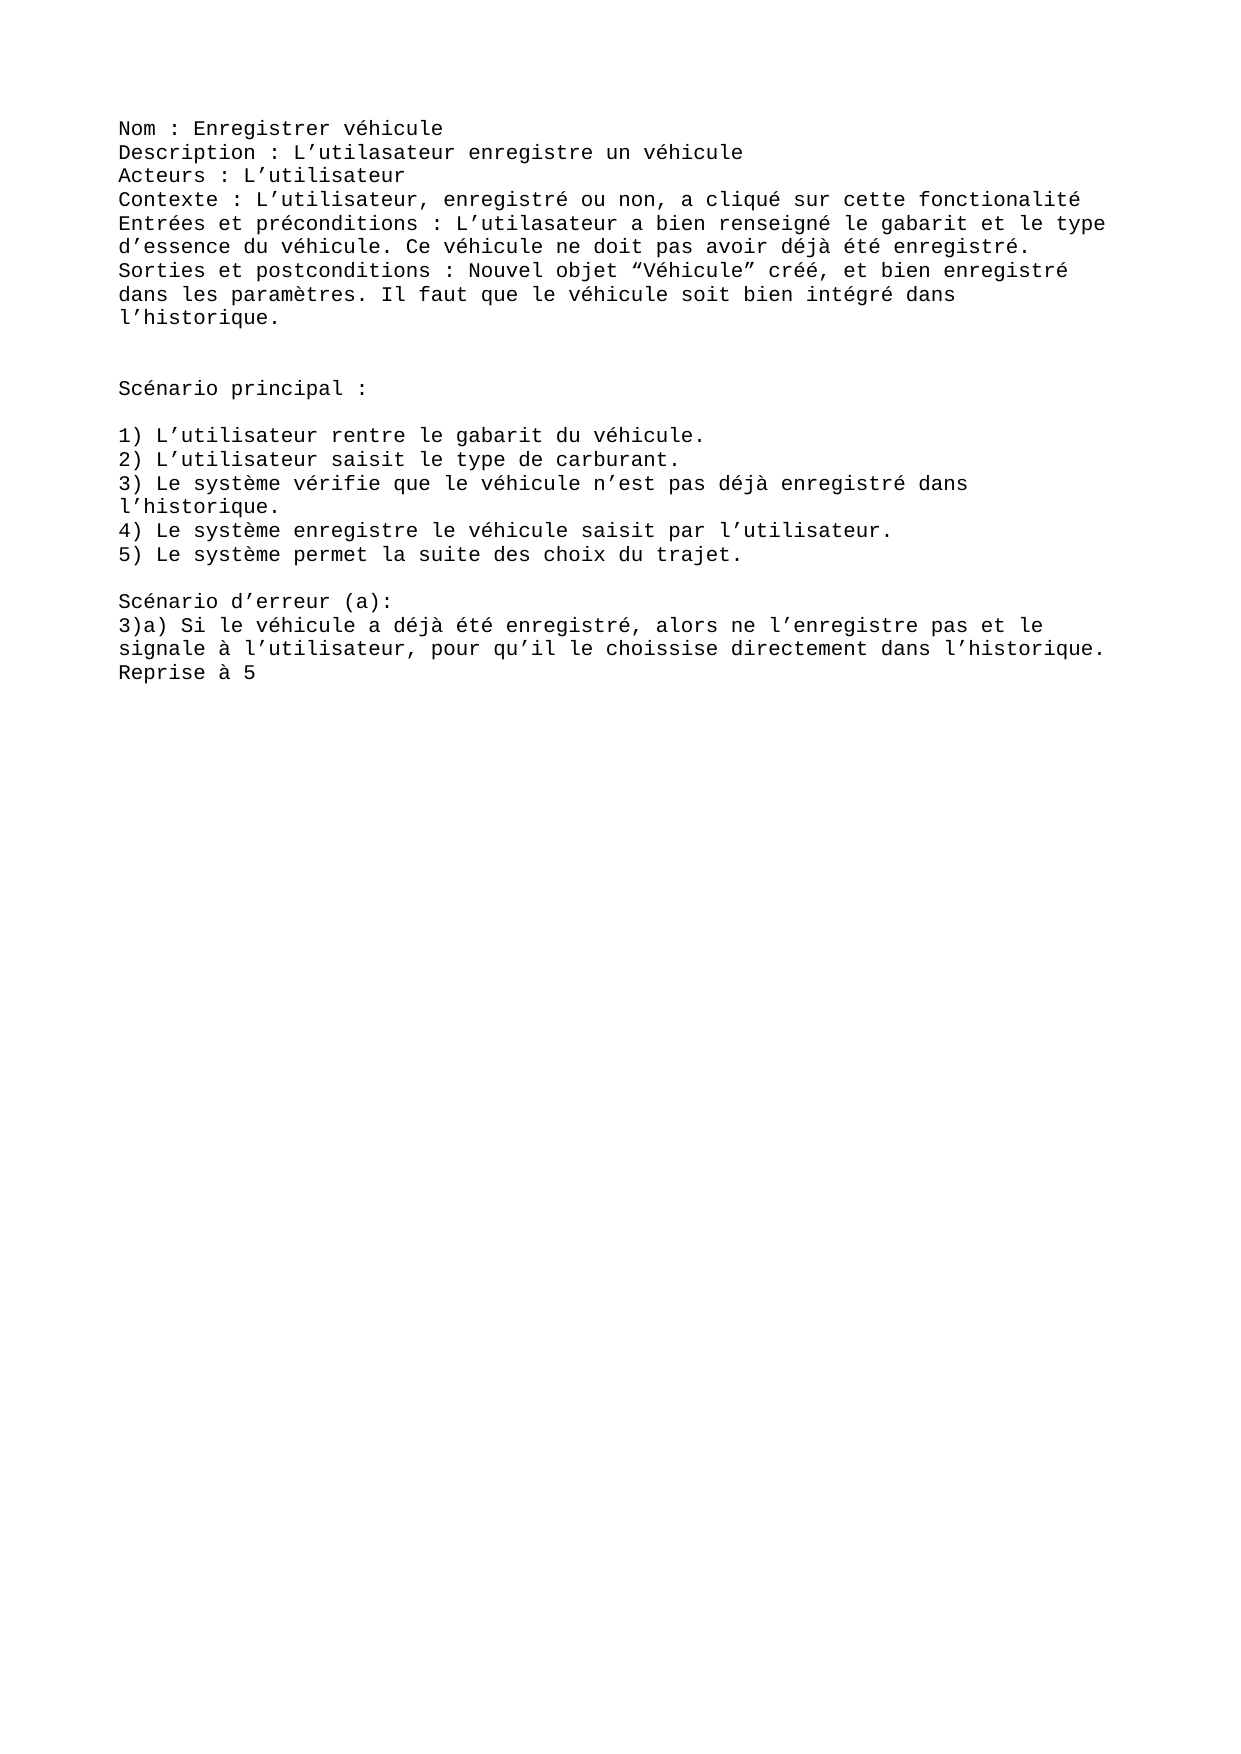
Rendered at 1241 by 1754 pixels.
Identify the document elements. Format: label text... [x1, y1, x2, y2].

text 2) L’utilisateur saisit le type de carburant. [118, 449, 1122, 473]
text 5) Le système permet la suite des choix du trajet. [118, 544, 1122, 567]
text Nom : Enregistrer véhicule [118, 118, 1122, 142]
text Scénario principal : [118, 378, 1122, 402]
text Entrées et préconditions : L’utilasateur a bien renseigné le gabarit et le type d’essence du véhicule. Ce véhicule ne doit pas avoir déjà été enregistré. [118, 213, 1122, 260]
text 4) Le système enregistre le véhicule saisit par l’utilisateur. [118, 520, 1122, 544]
text 3)a) Si le véhicule a déjà été enregistré, alors ne l’enregistre pas et le signale à l’utilisateur, pour qu’il le choissise directement dans l’historique. Reprise à 5 [118, 615, 1122, 686]
text 3) Le système vérifie que le véhicule n’est pas déjà enregistré dans l’historique. [118, 473, 1122, 520]
text Acteurs : L’utilisateur [118, 165, 1122, 189]
text Scénario d’erreur (a): [118, 591, 1122, 615]
text 1) L’utilisateur rentre le gabarit du véhicule. [118, 426, 1122, 449]
text Description : L’utilasateur enregistre un véhicule [118, 142, 1122, 165]
text Sorties et postconditions : Nouvel objet “Véhicule” créé, et bien enregistré dans les paramètres. Il faut que le véhicule soit bien intégré dans l’historique. [118, 260, 1122, 331]
text Contexte : L’utilisateur, enregistré ou non, a cliqué sur cette fonctionalité [118, 189, 1122, 213]
